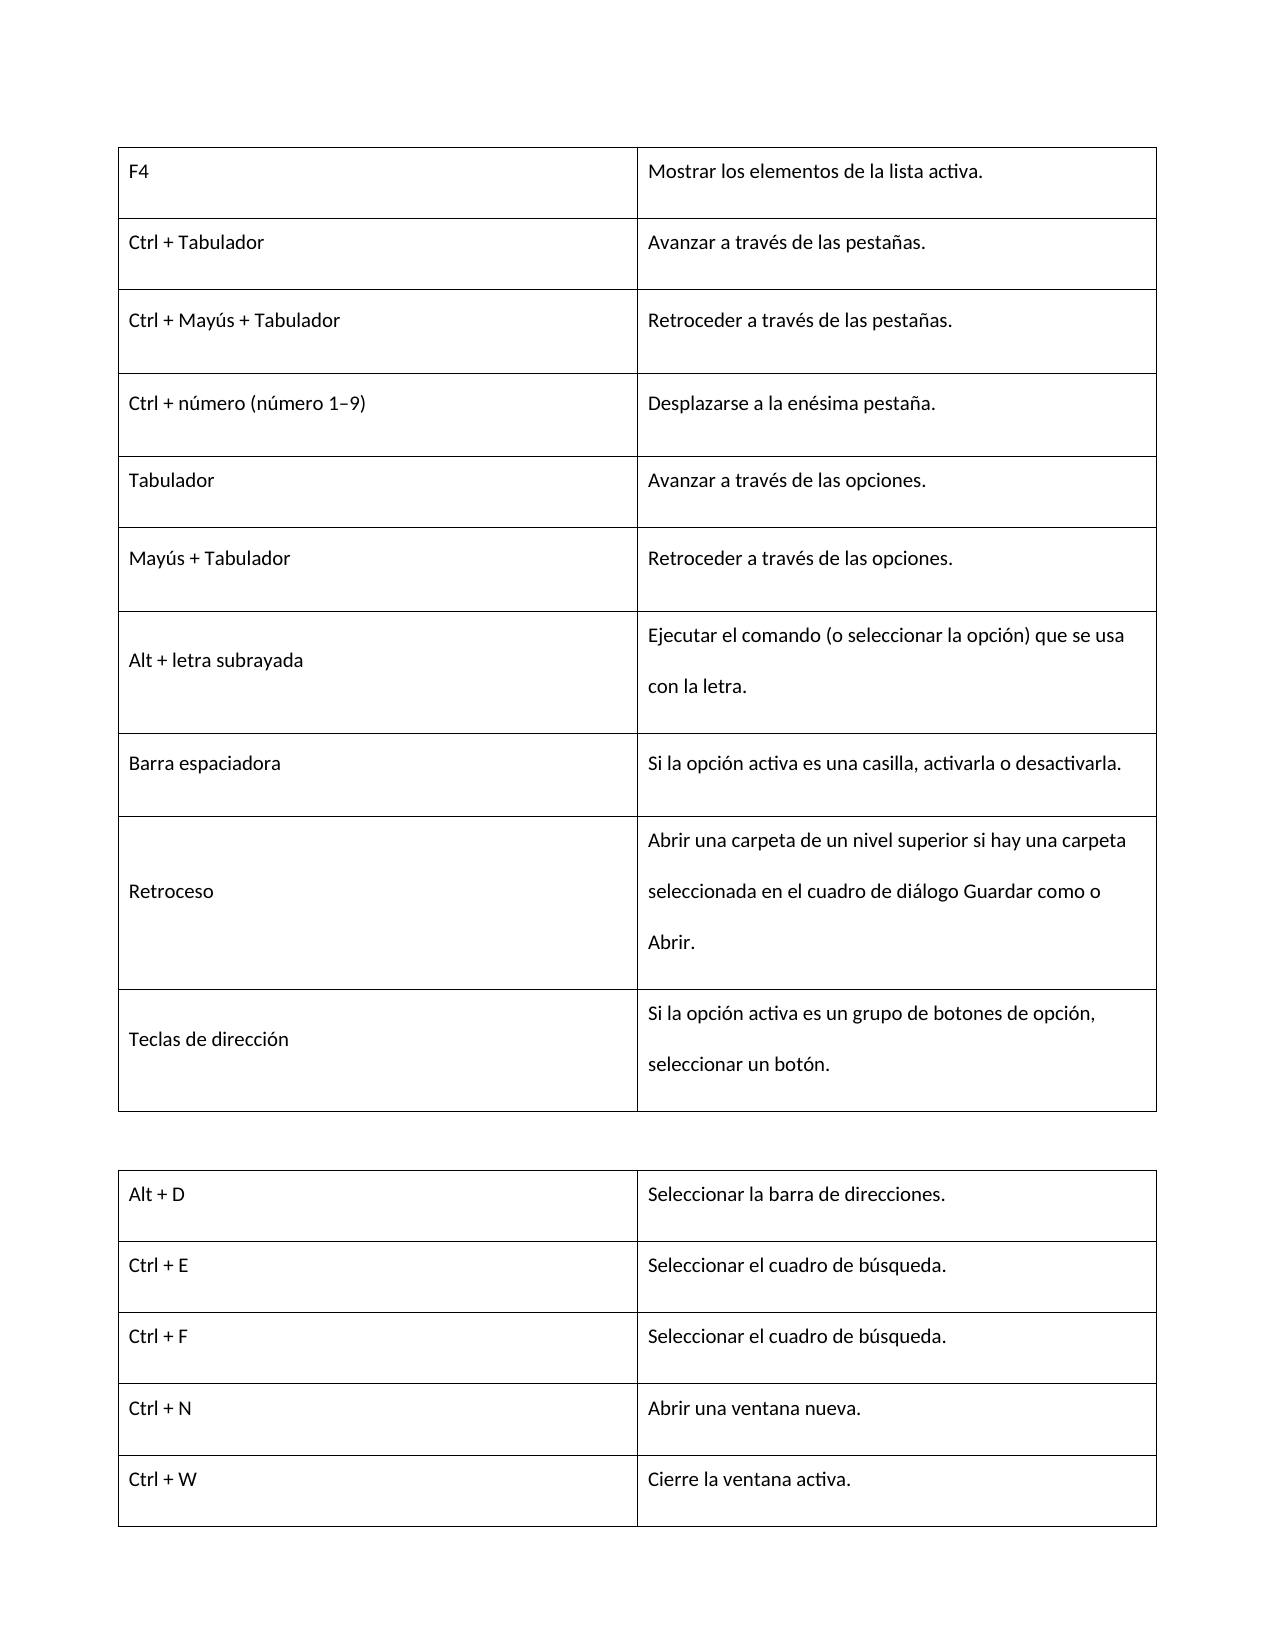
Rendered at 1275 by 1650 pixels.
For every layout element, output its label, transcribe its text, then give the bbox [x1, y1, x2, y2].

table_header Seleccionar la barra de direcciones. [638, 1171, 1156, 1241]
table_header F4 [119, 148, 637, 218]
table_cell Mayús + Tabulador [119, 528, 637, 611]
table_cell Ctrl + número (número 1–9) [119, 374, 637, 456]
table_cell Retroceder a través de las pestañas. [638, 290, 1156, 373]
table_cell Abrir una carpeta de un nivel superior si hay una carpeta seleccionada en el cuadro de diálogo Guardar como o Abrir. [638, 817, 1156, 989]
table_cell Ctrl + E [119, 1242, 637, 1312]
table_cell Si la opción activa es una casilla, activarla o desactivarla. [638, 734, 1156, 816]
table_cell Desplazarse a la enésima pestaña. [638, 374, 1156, 456]
table_cell Ejecutar el comando (o seleccionar la opción) que se usa con la letra. [638, 612, 1156, 733]
table_cell Avanzar a través de las opciones. [638, 457, 1156, 527]
table_cell Barra espaciadora [119, 734, 637, 816]
table_header Alt + D [119, 1171, 637, 1241]
table_cell Alt + letra subrayada [119, 612, 637, 733]
table_cell Seleccionar el cuadro de búsqueda. [638, 1313, 1156, 1383]
table_cell Avanzar a través de las pestañas. [638, 219, 1156, 289]
table_cell Cierre la ventana activa. [638, 1456, 1156, 1526]
table_cell Ctrl + Tabulador [119, 219, 637, 289]
table_cell Si la opción activa es un grupo de botones de opción, seleccionar un botón. [638, 990, 1156, 1111]
table_cell Ctrl + Mayús + Tabulador [119, 290, 637, 373]
table_cell Ctrl + F [119, 1313, 637, 1383]
table_cell Ctrl + W [119, 1456, 637, 1526]
table_cell Seleccionar el cuadro de búsqueda. [638, 1242, 1156, 1312]
table_cell Tabulador [119, 457, 637, 527]
table_cell Ctrl + N [119, 1384, 637, 1454]
table_cell Retroceder a través de las opciones. [638, 528, 1156, 611]
table_cell Retroceso [119, 817, 637, 989]
table_header Mostrar los elementos de la lista activa. [638, 148, 1156, 218]
table_cell Abrir una ventana nueva. [638, 1384, 1156, 1454]
table_cell Teclas de dirección [119, 990, 637, 1111]
